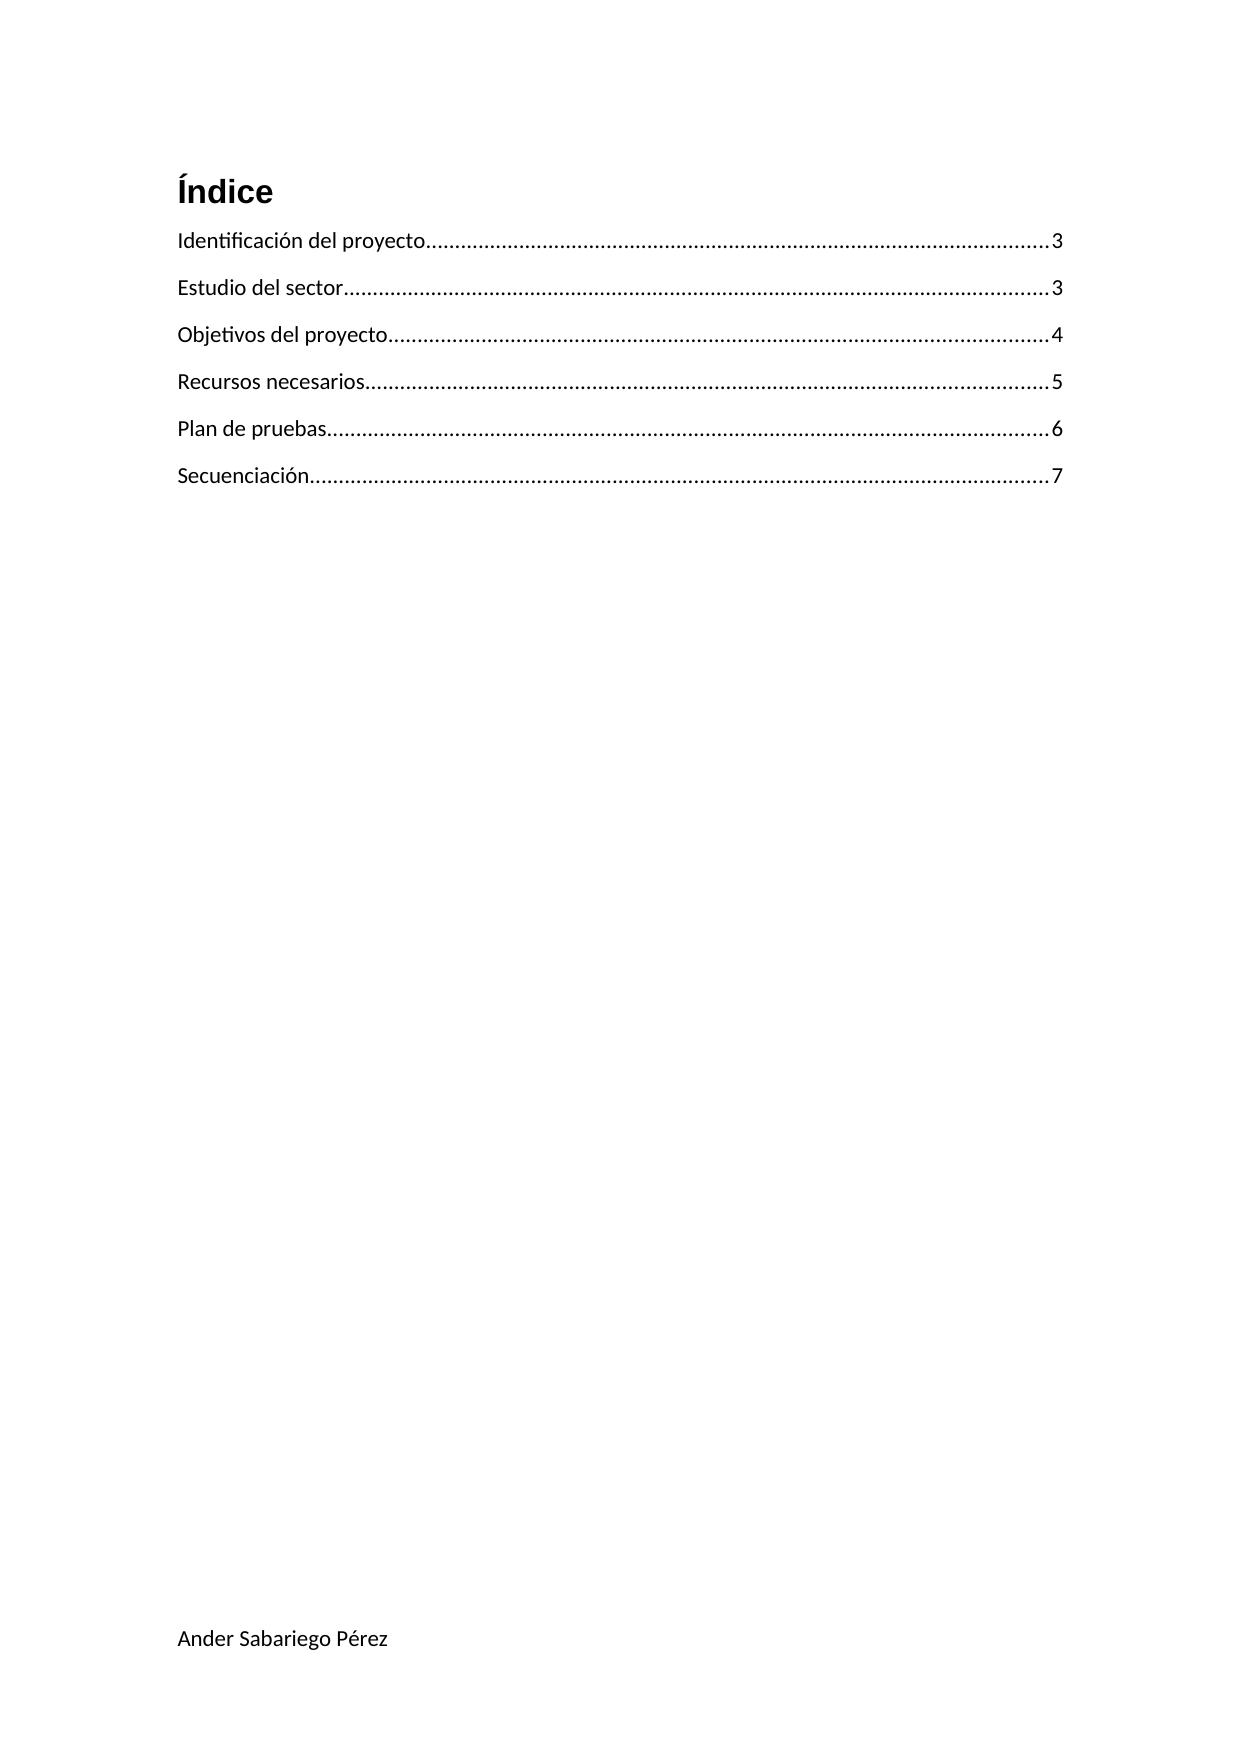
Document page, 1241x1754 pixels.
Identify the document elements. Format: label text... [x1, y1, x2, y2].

text Plan de pruebas 6 [177, 414, 1063, 442]
text Estudio del sector 3 [177, 273, 1063, 301]
text Objetivos del proyecto 4 [177, 320, 1063, 348]
subtitle Índice [177, 173, 1063, 211]
text Identificación del proyecto 3 [177, 227, 1063, 254]
text Secuenciación 7 [177, 461, 1063, 489]
text Recursos necesarios 5 [177, 367, 1063, 395]
